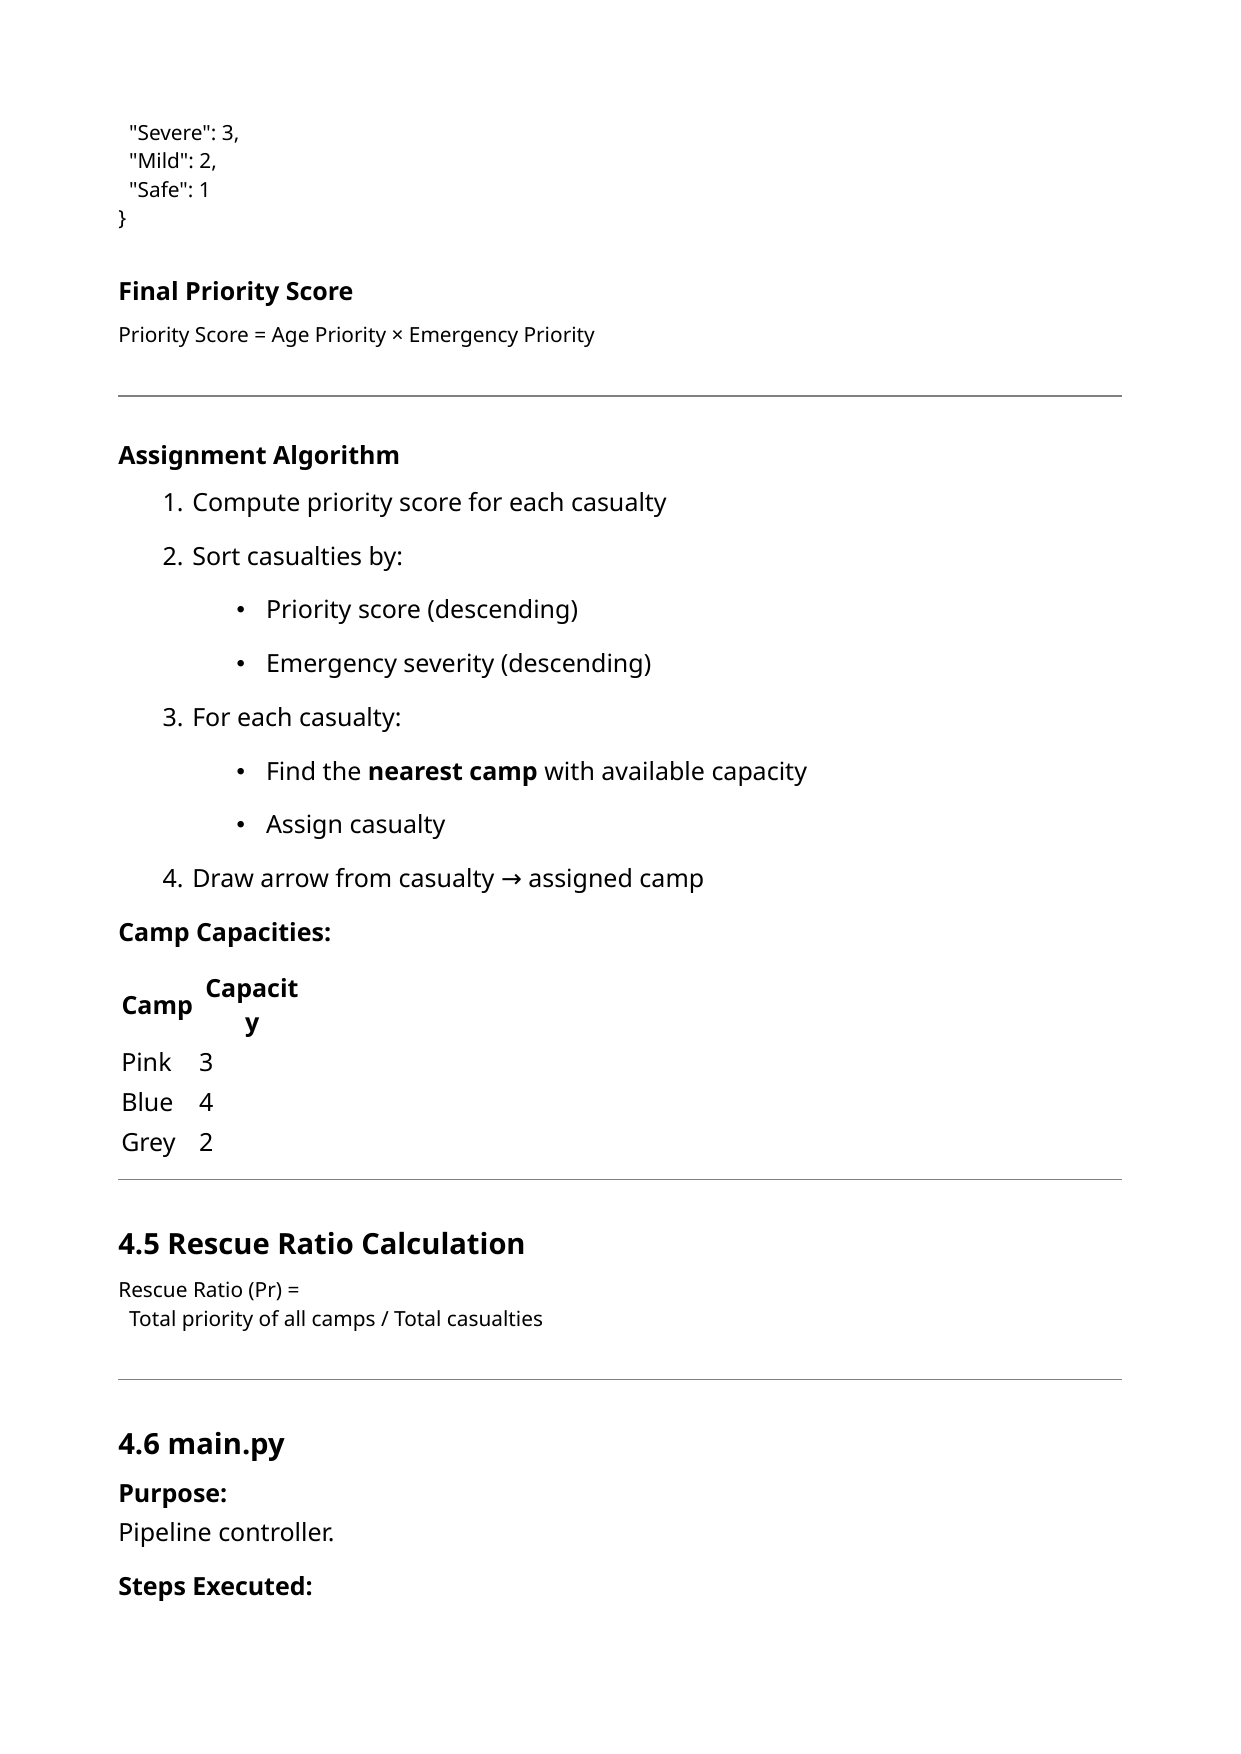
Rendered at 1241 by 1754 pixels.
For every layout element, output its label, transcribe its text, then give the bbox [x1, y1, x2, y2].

text } [118, 203, 1122, 232]
text Priority Score = Age Priority × Emergency Priority [118, 320, 1122, 349]
subtitle Assignment Algorithm [118, 438, 1122, 472]
table_header Camp [118, 968, 196, 1042]
list Sort casualties by: [162, 538, 1122, 572]
subtitle Final Priority Score [118, 274, 1122, 308]
list Find the nearest camp with available capacity [236, 753, 1122, 787]
list For each casualty: [162, 699, 1122, 733]
table_cell 4 [196, 1082, 308, 1122]
list Compute priority score for each casualty [162, 484, 1122, 518]
subtitle 4.5 Rescue Ratio Calculation [118, 1223, 1122, 1263]
list Assign casualty [236, 807, 1122, 841]
table_cell Grey [118, 1122, 196, 1162]
table_cell Pink [118, 1042, 196, 1082]
table_header Capacity [196, 968, 308, 1042]
table_cell 2 [196, 1122, 308, 1162]
list Emergency severity (descending) [236, 646, 1122, 680]
text Purpose: Pipeline controller. [118, 1476, 1122, 1549]
text Camp Capacities: [118, 914, 1122, 948]
text "Mild": 2, [118, 147, 1122, 175]
text "Severe": 3, [118, 118, 1122, 147]
text Rescue Ratio (Pr) = [118, 1276, 1122, 1304]
table_cell Blue [118, 1082, 196, 1122]
text Total priority of all camps / Total casualties [118, 1304, 1122, 1332]
text "Safe": 1 [118, 175, 1122, 203]
subtitle 4.6 main.py [118, 1423, 1122, 1463]
list Draw arrow from casualty → assigned camp [162, 861, 1122, 895]
text Steps Executed: [118, 1568, 1122, 1603]
table_cell 3 [196, 1042, 308, 1082]
list Priority score (descending) [236, 592, 1122, 626]
